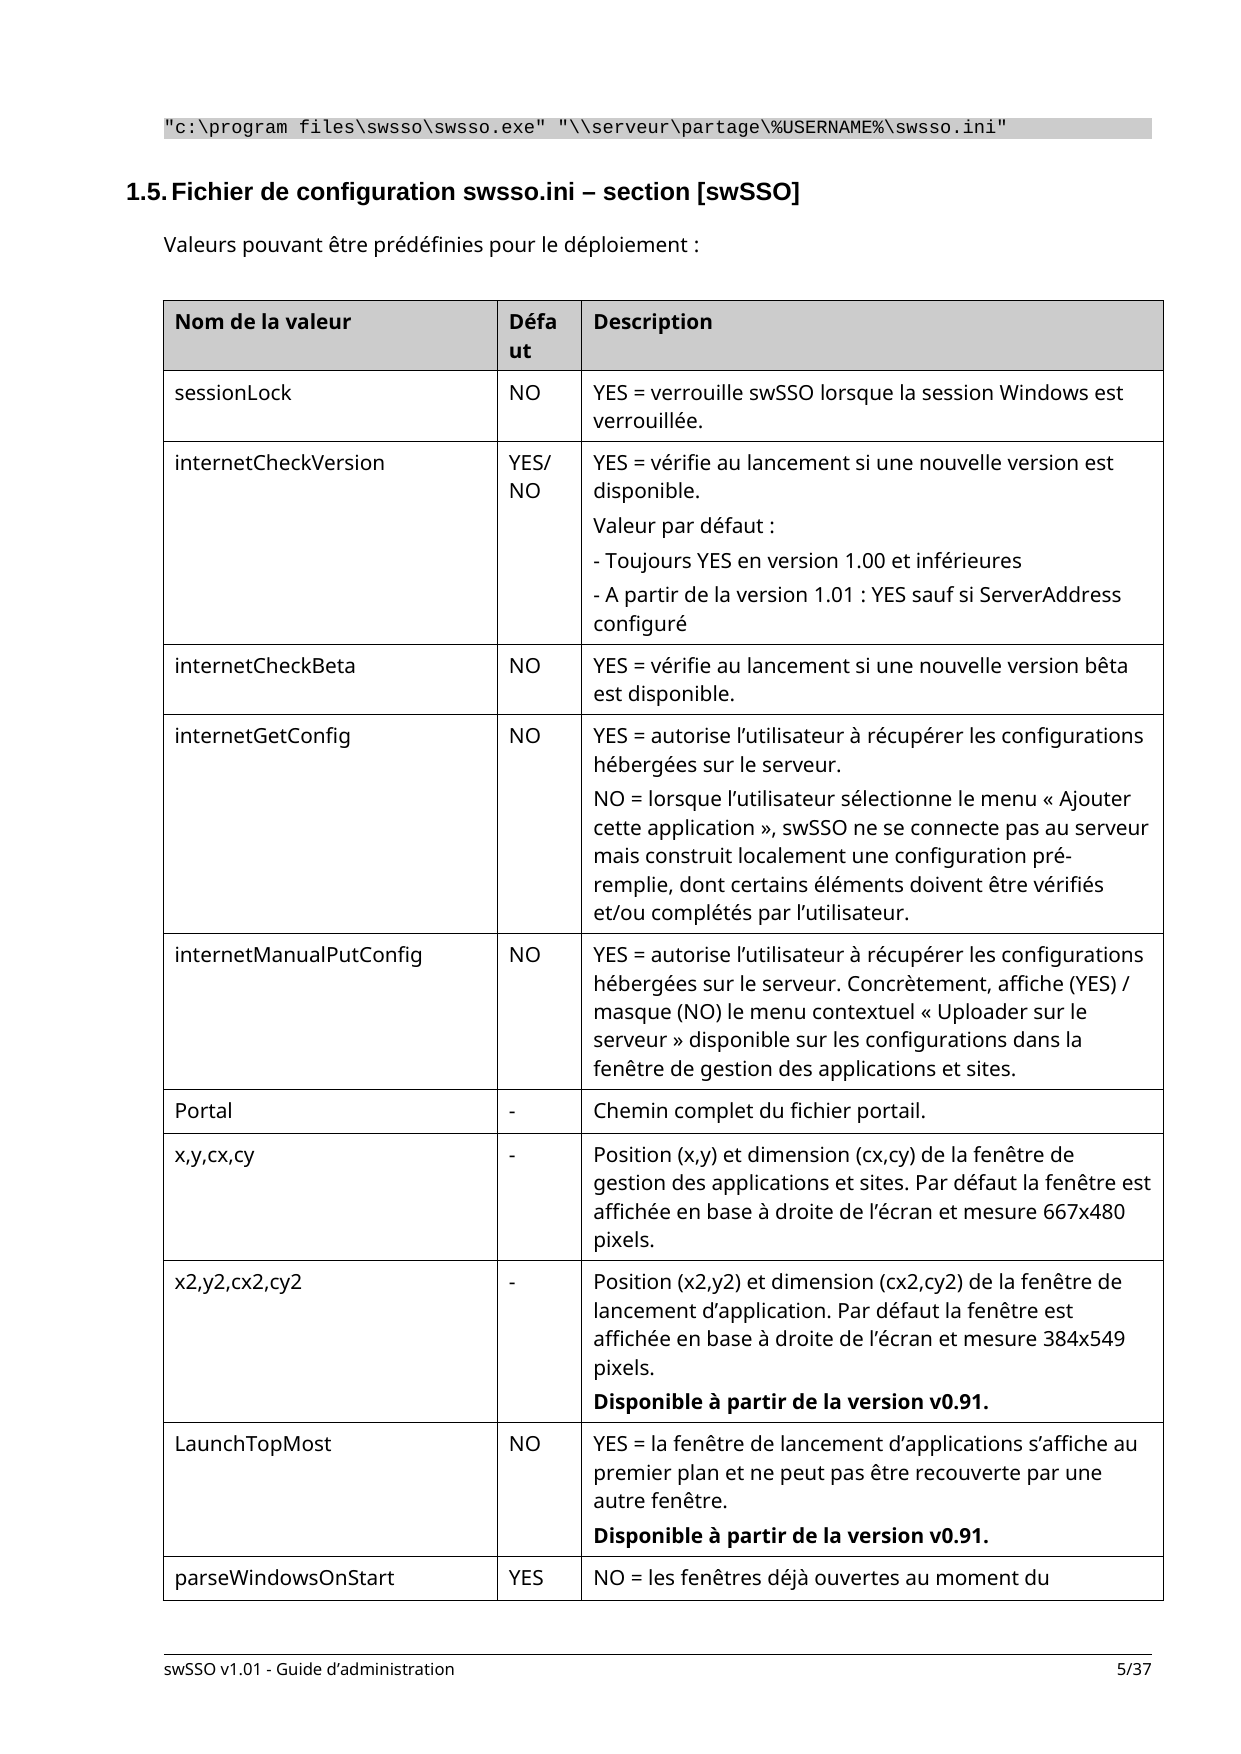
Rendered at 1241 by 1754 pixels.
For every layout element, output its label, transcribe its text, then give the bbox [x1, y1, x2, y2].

table_cell Portal [164, 1090, 497, 1133]
table_cell NO [498, 1423, 581, 1556]
table_cell - [498, 1261, 581, 1422]
table_cell YES [498, 1557, 581, 1600]
table_cell NO [498, 645, 581, 714]
table_cell YES = verrouille swSSO lorsque la session Windows est verrouillée. [582, 371, 1163, 441]
table_cell YES/NO [498, 442, 581, 644]
table_cell internetCheckBeta [164, 645, 497, 714]
table_cell Chemin complet du fichier portail. [582, 1090, 1163, 1133]
table_cell YES = la fenêtre de lancement d’applications s’affiche au premier plan et ne peut pas être recouverte par une autre fenêtre. Disponible à partir de la version v0.91. [582, 1423, 1163, 1556]
text Valeurs pouvant être prédéfinies pour le déploiement : [164, 231, 1152, 259]
table_header Défaut [498, 301, 581, 370]
table_cell x,y,cx,cy [164, 1134, 497, 1260]
table_cell Position (x,y) et dimension (cx,cy) de la fenêtre de gestion des applications et sites. Par défaut la fenêtre est affichée en base à droite de l’écran et mesure 667x480 pixels. [582, 1134, 1163, 1260]
table_cell - [498, 1134, 581, 1260]
table_cell Position (x2,y2) et dimension (cx2,cy2) de la fenêtre de lancement d’application. Par défaut la fenêtre est affichée en base à droite de l’écran et mesure 384x549 pixels. Disponible à partir de la version v0.91. [582, 1261, 1163, 1422]
table_cell - [498, 1090, 581, 1133]
table_cell parseWindowsOnStart [164, 1557, 497, 1600]
table_cell YES = autorise l’utilisateur à récupérer les configurations hébergées sur le serveur. NO = lorsque l’utilisateur sélectionne le menu « Ajouter cette application », swSSO ne se connecte pas au serveur mais construit localement une configuration pré-remplie, dont certains éléments doivent être vérifiés et/ou complétés par l’utilisateur. [582, 715, 1163, 933]
table_cell internetGetConfig [164, 715, 497, 933]
table_cell YES = vérifie au lancement si une nouvelle version est disponible. Valeur par défaut : - Toujours YES en version 1.00 et inférieures - A partir de la version 1.01 : YES sauf si ServerAddress configuré [582, 442, 1163, 644]
subtitle Fichier de configuration swsso.ini – section [swSSO] [126, 177, 1152, 206]
table_header Nom de la valeur [164, 301, 497, 370]
table_cell YES = vérifie au lancement si une nouvelle version bêta est disponible. [582, 645, 1163, 714]
table_cell sessionLock [164, 371, 497, 441]
table_cell NO = les fenêtres déjà ouvertes au moment du [582, 1557, 1163, 1600]
table_cell NO [498, 715, 581, 933]
table_cell internetManualPutConfig [164, 934, 497, 1089]
table_cell YES = autorise l’utilisateur à récupérer les configurations hébergées sur le serveur. Concrètement, affiche (YES) / masque (NO) le menu contextuel « Uploader sur le serveur » disponible sur les configurations dans la fenêtre de gestion des applications et sites. [582, 934, 1163, 1089]
text "c:\program files\swsso\swsso.exe" "\\serveur\partage\%USERNAME%\swsso.ini" [164, 118, 1152, 139]
table_cell internetCheckVersion [164, 442, 497, 644]
table_cell NO [498, 371, 581, 441]
table_cell LaunchTopMost [164, 1423, 497, 1556]
table_cell NO [498, 934, 581, 1089]
table_header Description [582, 301, 1163, 370]
table_cell x2,y2,cx2,cy2 [164, 1261, 497, 1422]
